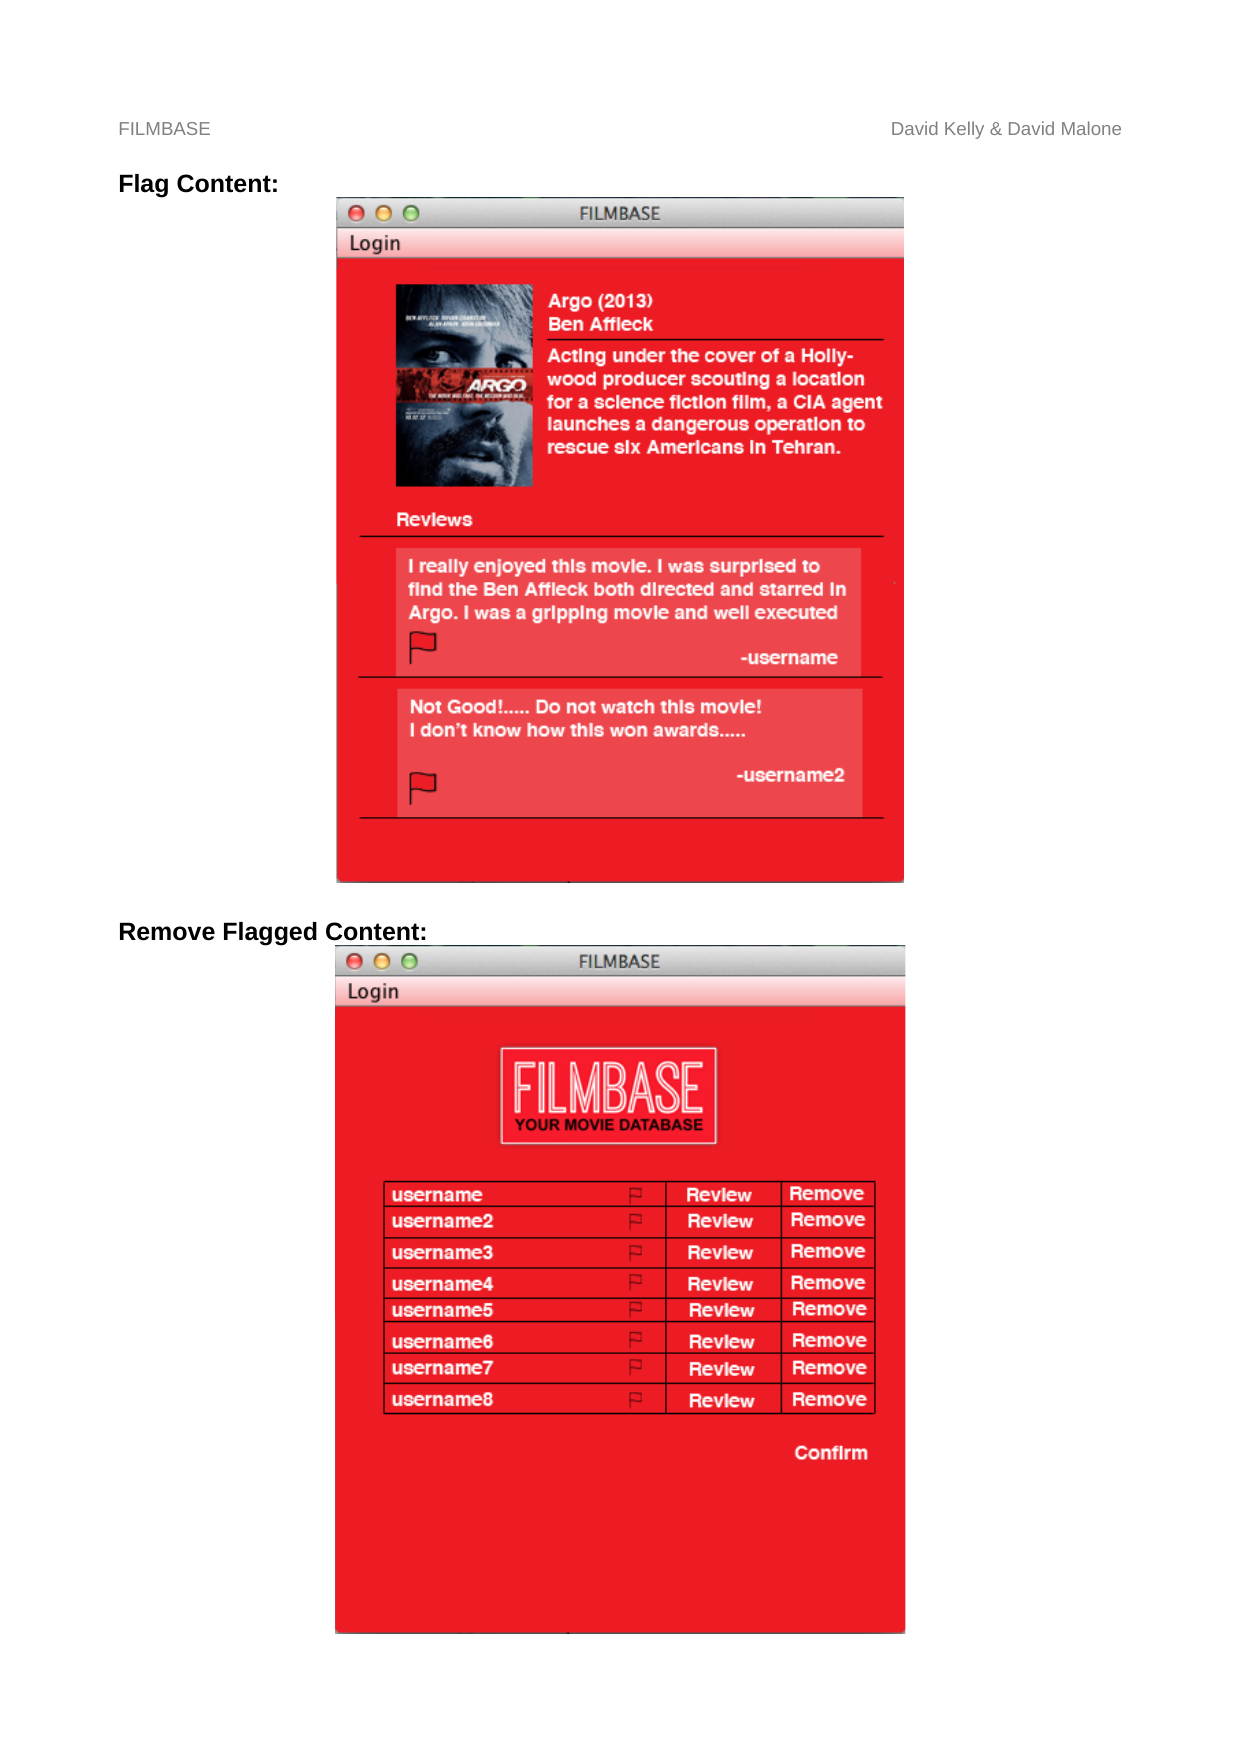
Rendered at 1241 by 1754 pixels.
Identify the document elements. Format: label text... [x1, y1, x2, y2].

text Flag Content: [118, 169, 1122, 198]
picture [336, 197, 904, 883]
picture [335, 945, 906, 1634]
text Remove Flagged Content: [118, 917, 1122, 945]
